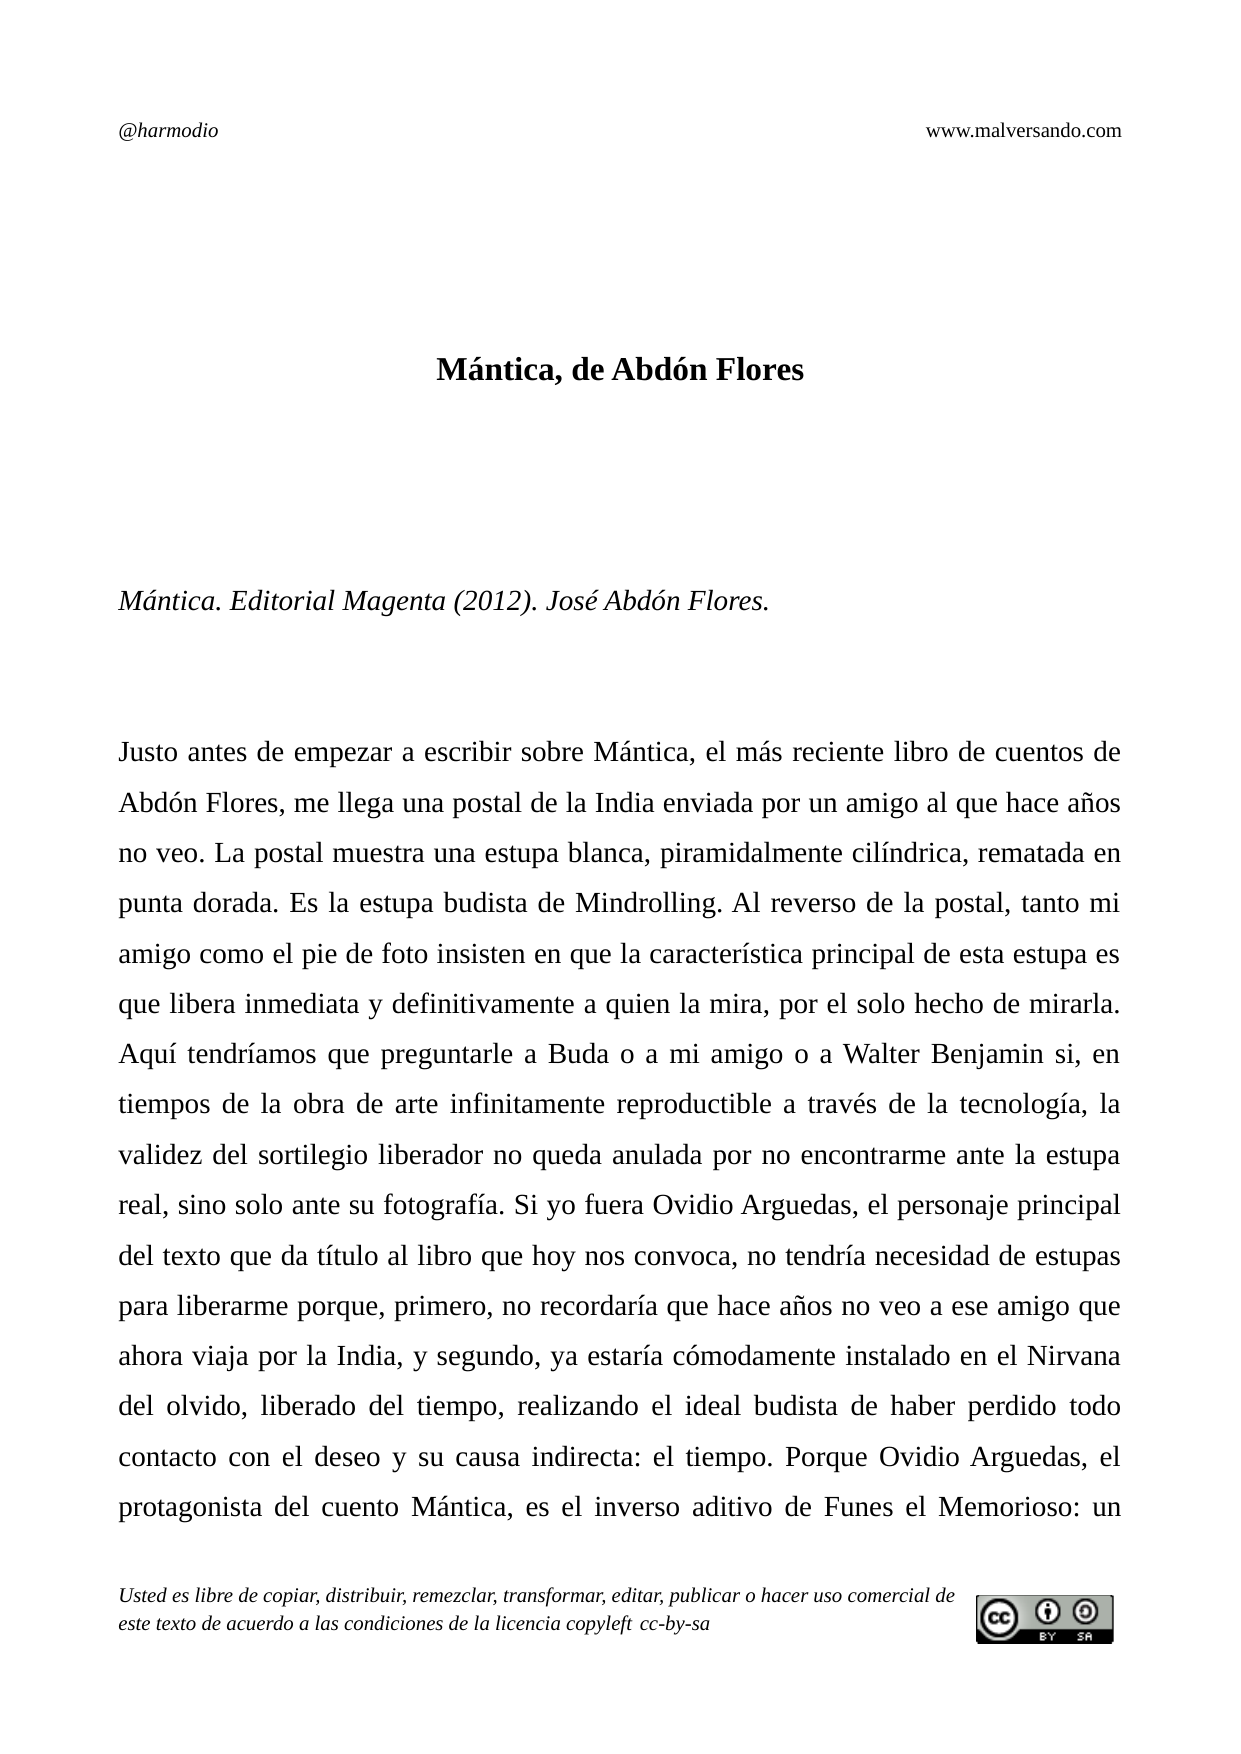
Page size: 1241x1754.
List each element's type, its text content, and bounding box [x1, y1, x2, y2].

picture [976, 1595, 1114, 1644]
text Mántica. Editorial Magenta (2012). José Abdón Flores. [118, 583, 1122, 617]
text Justo antes de empezar a escribir sobre Mántica, el más reciente libro de cuentos de Abdón Flores, me llega una postal de la India enviada por un amigo al que hace años no veo. La postal muestra una estupa blanca, piramidalmente cilíndrica, rematada en punta dorada. Es la estupa budista de Mindrolling. Al reverso de la postal, tanto mi amigo como el pie de foto insisten en que la característica principal de esta estupa es que libera inmediata y definitivamente a quien la mira, por el solo hecho de mirarla. Aquí tendríamos que preguntarle a Buda o a mi amigo o a Walter Benjamin si, en tiempos de la obra de arte infinitamente reproductible a través de la tecnología, la validez del sortilegio liberador no queda anulada por no encontrarme ante la estupa real, sino solo ante su fotografía. Si yo fuera Ovidio Arguedas, el personaje principal del texto que da título al libro que hoy nos convoca, no tendría necesidad de estupas para liberarme porque, primero, no recordaría que hace años no veo a ese amigo que ahora viaja por la India, y segundo, ya estaría cómodamente instalado en el Nirvana del olvido, liberado del tiempo, realizando el ideal budista de haber perdido todo contacto con el deseo y su causa indirecta: el tiempo. Porque Ovidio Arguedas, el protagonista del cuento Mántica, es el inverso aditivo de Funes el Memorioso: un [118, 734, 1122, 1523]
text Mántica, de Abdón Flores [118, 349, 1122, 387]
